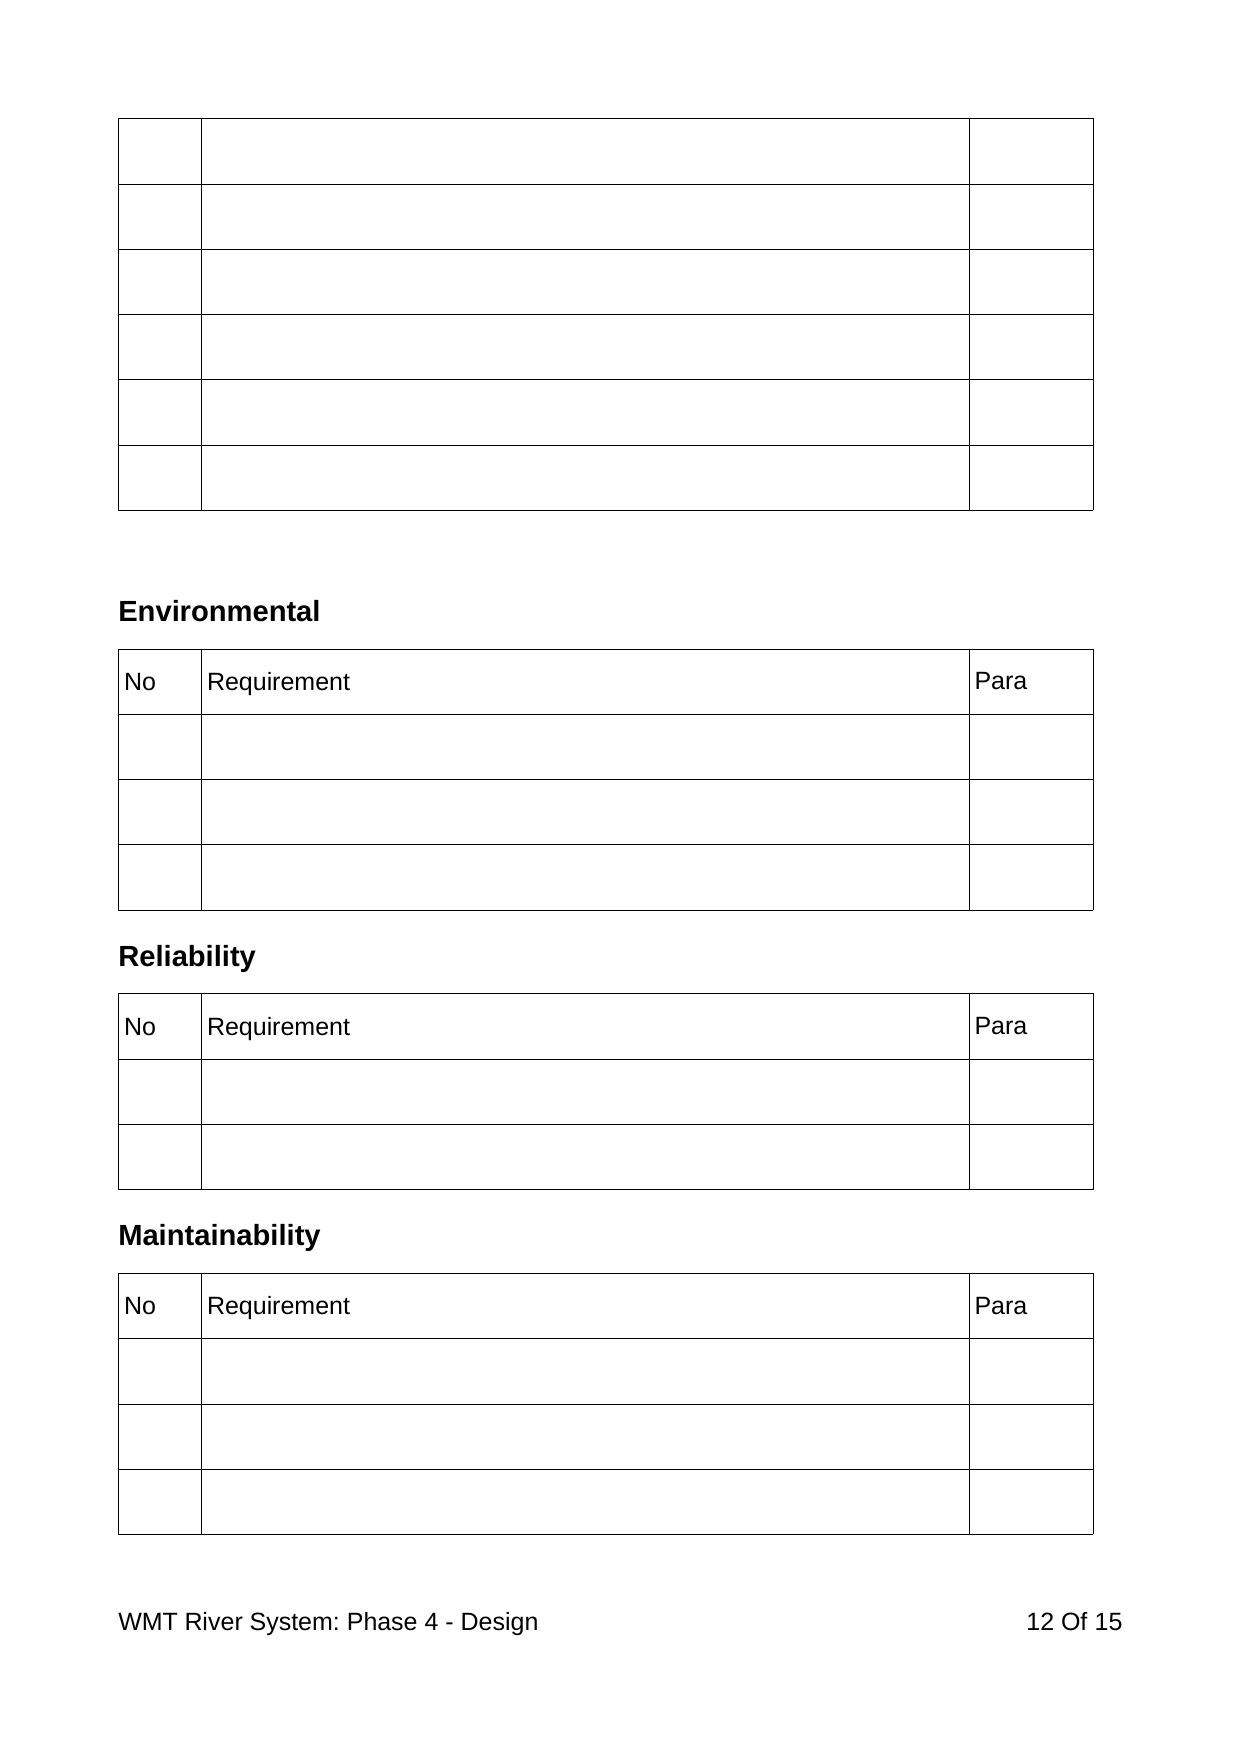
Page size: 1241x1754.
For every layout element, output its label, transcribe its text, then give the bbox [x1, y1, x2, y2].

table_cell [202, 315, 969, 379]
table_header Requirement [202, 650, 969, 714]
table_header No [119, 650, 201, 714]
table_cell [202, 380, 969, 445]
table_cell [202, 1470, 969, 1534]
table_header Requirement [202, 994, 969, 1059]
table_cell [970, 1125, 1093, 1189]
table_cell [202, 1339, 969, 1403]
table_cell [970, 250, 1093, 314]
table_cell [119, 1060, 201, 1124]
table_header Para [970, 994, 1093, 1059]
table_cell [970, 1405, 1093, 1469]
table_header Para [970, 650, 1093, 714]
table_cell [202, 715, 969, 779]
table_header Requirement [202, 1274, 969, 1338]
table_cell [119, 1405, 201, 1469]
table_cell [970, 845, 1093, 910]
table_cell [119, 380, 201, 445]
table_cell [119, 119, 201, 183]
table_header Para [970, 1274, 1093, 1338]
table_cell [119, 780, 201, 844]
subtitle Maintainability [118, 1218, 1122, 1252]
table_cell [119, 1470, 201, 1534]
table_cell [119, 315, 201, 379]
table_cell [119, 715, 201, 779]
subtitle Reliability [118, 938, 1122, 972]
table_cell [119, 250, 201, 314]
table_cell [970, 715, 1093, 779]
table_cell [970, 315, 1093, 379]
table_cell [202, 1060, 969, 1124]
table_cell [970, 780, 1093, 844]
table_cell [202, 1125, 969, 1189]
table_cell [202, 119, 969, 183]
table_cell [119, 1125, 201, 1189]
table_cell [202, 780, 969, 844]
table_cell [119, 446, 201, 510]
table_cell [970, 1470, 1093, 1534]
table_cell [970, 446, 1093, 510]
table_cell [119, 185, 201, 249]
table_cell [970, 185, 1093, 249]
table_cell [202, 250, 969, 314]
subtitle Environmental [118, 594, 1122, 627]
table_header No [119, 994, 201, 1059]
table_cell [970, 380, 1093, 445]
table_cell [119, 845, 201, 910]
table_cell [970, 1060, 1093, 1124]
table_cell [970, 1339, 1093, 1403]
table_header No [119, 1274, 201, 1338]
table_cell [970, 119, 1093, 183]
table_cell [119, 1339, 201, 1403]
table_cell [202, 1405, 969, 1469]
table_cell [202, 185, 969, 249]
table_cell [202, 845, 969, 910]
table_cell [202, 446, 969, 510]
